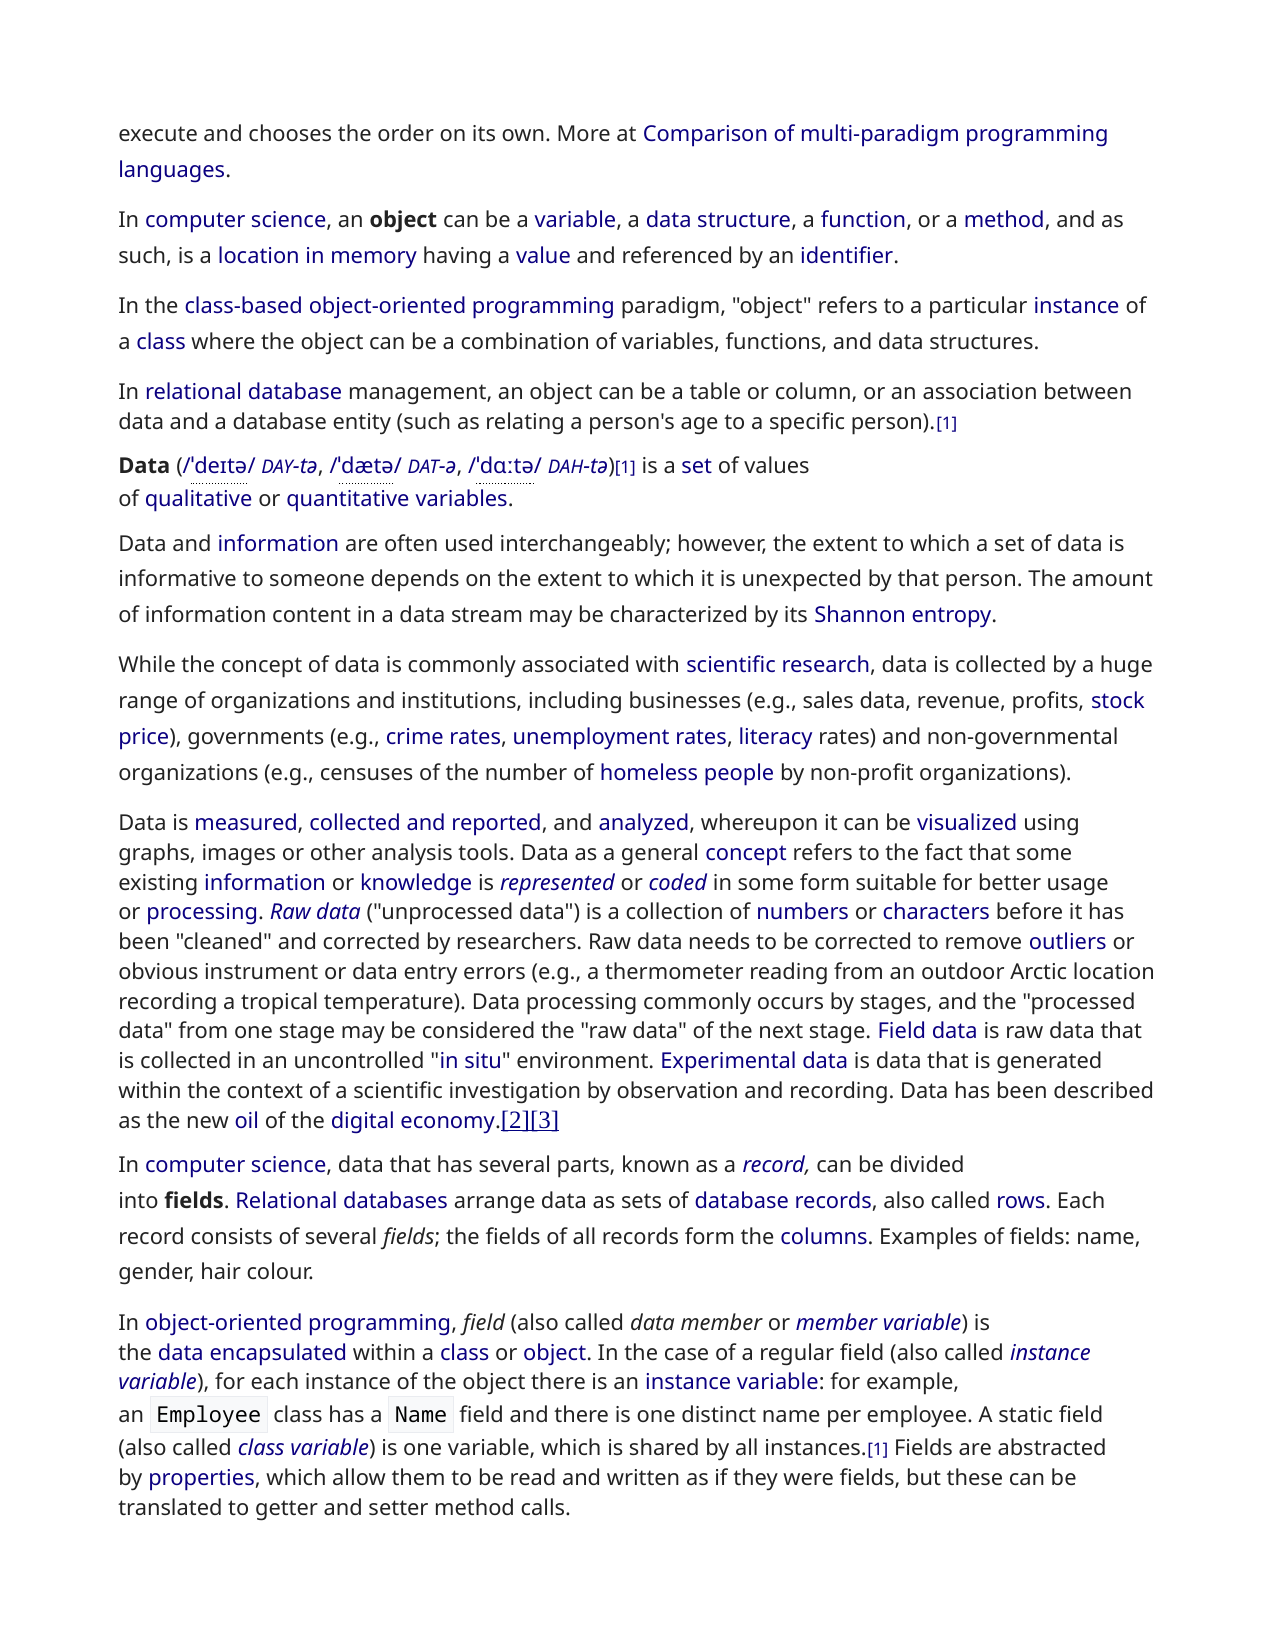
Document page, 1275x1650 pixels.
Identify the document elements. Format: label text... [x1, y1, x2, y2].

text execute and chooses the order on its own. More at Comparison of multi-paradigm programming languages. [118, 118, 1157, 184]
text Data (/ˈdeɪtə/ DAY-tə, /ˈdætə/ DAT-ə, /ˈdɑːtə/ DAH-tə)[1] is a set of values of qualitative or quantitative variables. [118, 450, 1157, 513]
text In object-oriented programming, field (also called data member or member variable) is the data encapsulated within a class or object. In the case of a regular field (also called instance variable), for each instance of the object there is an instance variable: for example, an Employee class has a Name field and there is one distinct name per employee. A static field (also called class variable) is one variable, which is shared by all instances.[1] Fields are abstracted by properties, which allow them to be read and written as if they were fields, but these can be translated to getter and setter method calls. [118, 1307, 1157, 1521]
text In computer science, data that has several parts, known as a record, can be divided into fields. Relational databases arrange data as sets of database records, also called rows. Each record consists of several fields; the fields of all records form the columns. Examples of fields: name, gender, hair colour. [118, 1149, 1157, 1286]
text In computer science, an object can be a variable, a data structure, a function, or a method, and as such, is a location in memory having a value and referenced by an identifier. [118, 204, 1157, 270]
text In relational database management, an object can be a table or column, or an association between data and a database entity (such as relating a person's age to a specific person).[1] [118, 376, 1157, 436]
text Data and information are often used interchangeably; however, the extent to which a set of data is informative to someone depends on the extent to which it is unexpected by that person. The amount of information content in a data stream may be characterized by its Shannon entropy. [118, 528, 1157, 629]
text In the class-based object-oriented programming paradigm, "object" refers to a particular instance of a class where the object can be a combination of variables, functions, and data structures. [118, 290, 1157, 356]
text While the concept of data is commonly associated with scientific research, data is collected by a huge range of organizations and institutions, including businesses (e.g., sales data, revenue, profits, stock price), governments (e.g., crime rates, unemployment rates, literacy rates) and non-governmental organizations (e.g., censuses of the number of homeless people by non-profit organizations). [118, 649, 1157, 786]
text Data is measured, collected and reported, and analyzed, whereupon it can be visualized using graphs, images or other analysis tools. Data as a general concept refers to the fact that some existing information or knowledge is represented or coded in some form suitable for better usage or processing. Raw data ("unprocessed data") is a collection of numbers or characters before it has been "cleaned" and corrected by researchers. Raw data needs to be corrected to remove outliers or obvious instrument or data entry errors (e.g., a thermometer reading from an outdoor Arctic location recording a tropical temperature). Data processing commonly occurs by stages, and the "processed data" from one stage may be considered the "raw data" of the next stage. Field data is raw data that is collected in an uncontrolled "in situ" environment. Experimental data is data that is generated within the context of a scientific investigation by observation and recording. Data has been described as the new oil of the digital economy.[2][3] [118, 807, 1157, 1134]
